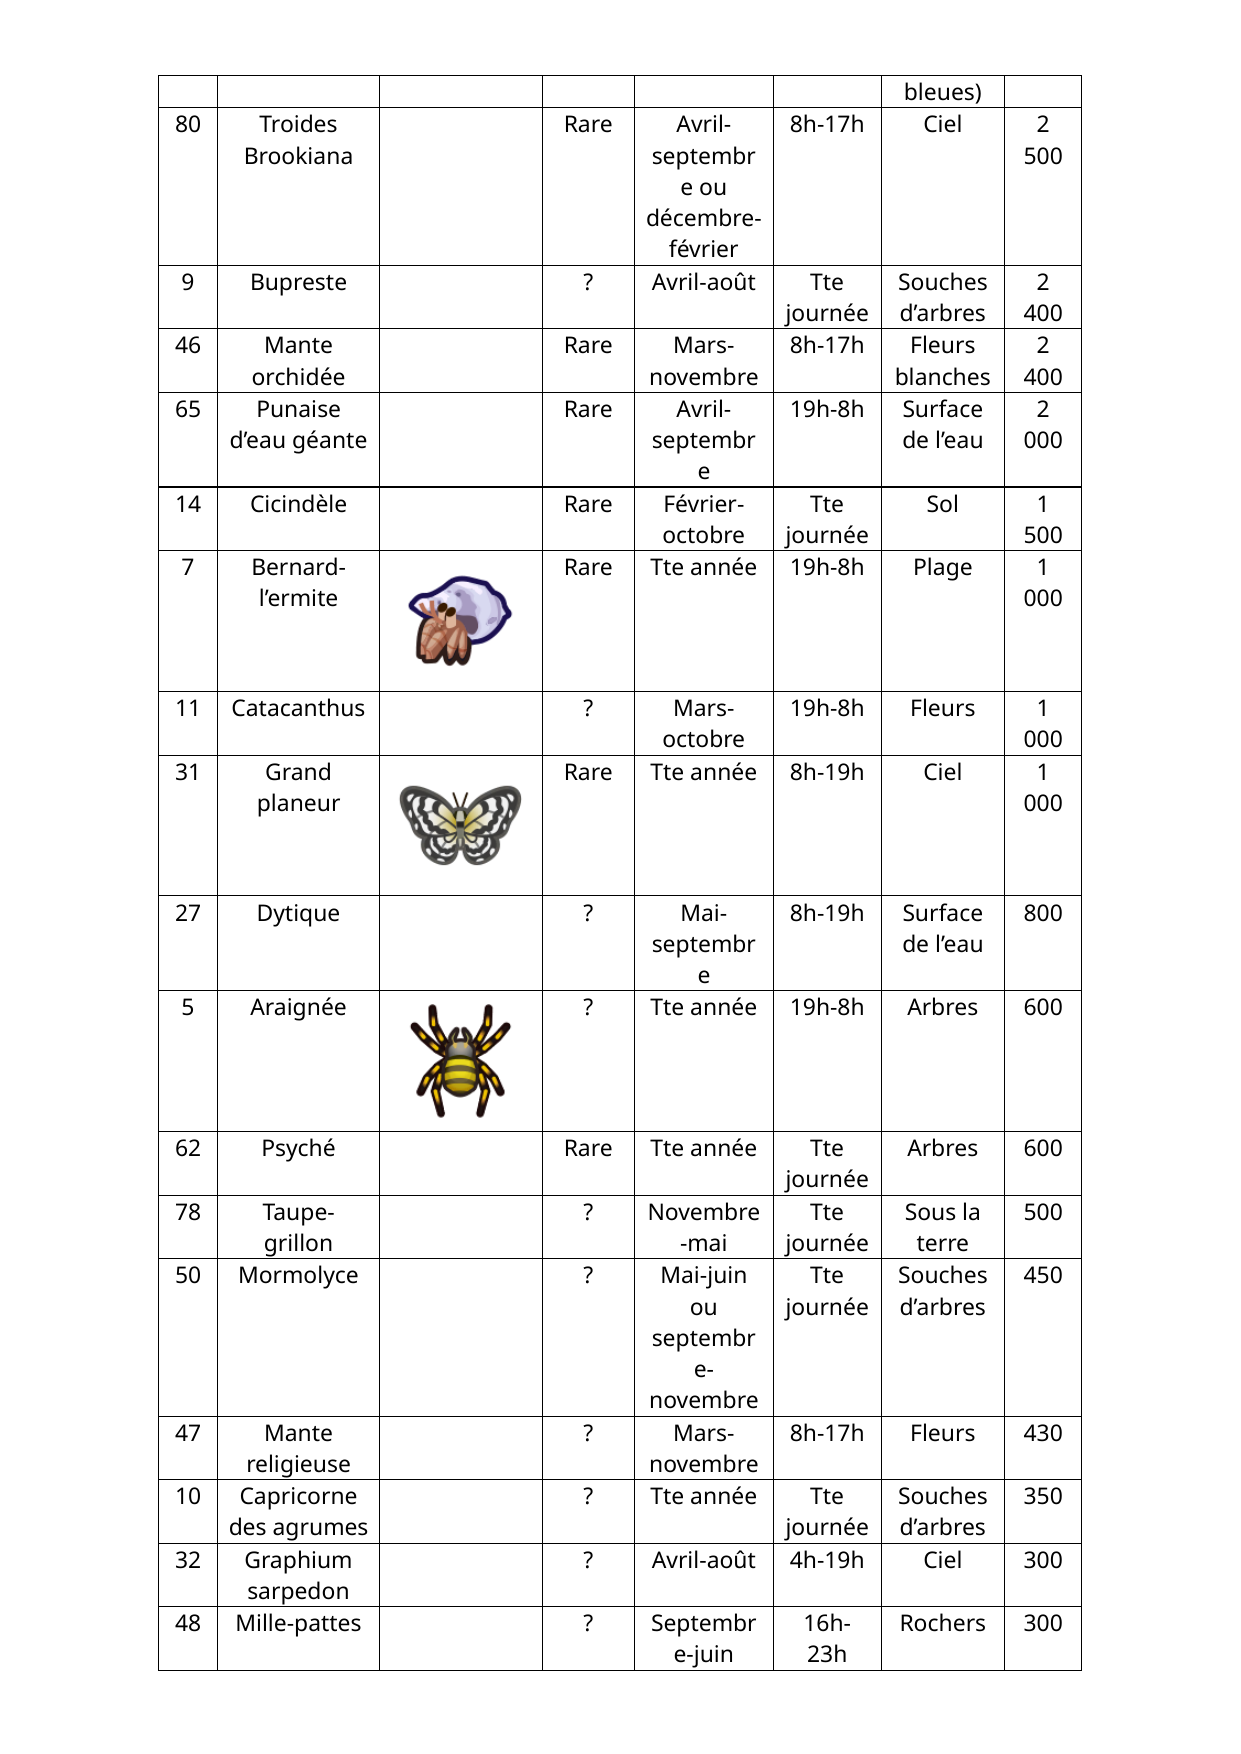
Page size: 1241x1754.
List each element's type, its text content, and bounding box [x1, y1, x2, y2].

table_cell Troides Brookiana [218, 108, 379, 264]
table_cell Rare [543, 329, 634, 392]
table_cell 32 [159, 1544, 217, 1606]
table_cell Fleurs [882, 692, 1004, 754]
table_cell Tte journée [774, 1132, 881, 1195]
table_cell Arbres [882, 991, 1004, 1131]
table_cell 500 [1005, 1196, 1081, 1258]
table_cell Rare [543, 488, 634, 550]
table_cell 1 000 [1005, 692, 1081, 754]
table_cell Tte année [635, 991, 773, 1131]
table_cell Tte journée [774, 266, 881, 328]
table_cell [380, 76, 542, 107]
table_cell ? [543, 266, 634, 328]
table_cell 5 [159, 991, 217, 1131]
table_cell Psyché [218, 1132, 379, 1195]
table_cell 2 400 [1005, 329, 1081, 392]
table_cell ? [543, 1544, 634, 1606]
table_cell 2 400 [1005, 266, 1081, 328]
table_cell Capricorne des agrumes [218, 1480, 379, 1543]
table_cell Fleurs blanches [882, 329, 1004, 392]
table_cell 46 [159, 329, 217, 392]
table_cell 8h-17h [774, 1417, 881, 1479]
table_cell Rochers [882, 1607, 1004, 1670]
table_cell Ciel [882, 108, 1004, 264]
table_cell 430 [1005, 1417, 1081, 1479]
table_cell [380, 488, 542, 550]
table_cell Surface de l’eau [882, 393, 1004, 486]
table_cell Septembre-juin [635, 1607, 773, 1670]
table_cell 80 [159, 108, 217, 264]
table_cell 62 [159, 1132, 217, 1195]
table_cell [380, 1259, 542, 1416]
table_cell 1 500 [1005, 488, 1081, 550]
table_cell Rare [543, 108, 634, 264]
table_cell [380, 896, 542, 990]
table_cell Mai-juin ou septembre-novembre [635, 1259, 773, 1416]
table_cell 10 [159, 1480, 217, 1543]
table_cell ? [543, 1259, 634, 1416]
table_cell 4h-19h [774, 1544, 881, 1606]
table_cell [1005, 76, 1081, 107]
table_cell Rare [543, 756, 634, 895]
table_cell Mante orchidée [218, 329, 379, 392]
table_cell Dytique [218, 896, 379, 990]
table_cell Tte journée [774, 1259, 881, 1416]
table_cell [380, 1607, 542, 1670]
table_cell Avril-septembre [635, 393, 773, 486]
table_cell 48 [159, 1607, 217, 1670]
table_cell ? [543, 692, 634, 754]
table_cell Mante religieuse [218, 1417, 379, 1479]
table_cell [380, 1544, 542, 1606]
table_cell Araignée [218, 991, 379, 1131]
table_cell 11 [159, 692, 217, 754]
table_cell bleues) [882, 76, 1004, 107]
table_cell Avril-septembre ou décembre-février [635, 108, 773, 264]
table_cell 7 [159, 551, 217, 691]
table_cell Novembre-mai [635, 1196, 773, 1258]
table_cell Surface de l’eau [882, 896, 1004, 990]
table_cell [543, 76, 634, 107]
table_cell [380, 393, 542, 486]
table_cell 27 [159, 896, 217, 990]
table_cell 16h-23h [774, 1607, 881, 1670]
table_cell ? [543, 896, 634, 990]
table_cell 19h-8h [774, 991, 881, 1131]
table_cell 19h-8h [774, 393, 881, 486]
table_cell 8h-19h [774, 756, 881, 895]
table_cell 2 000 [1005, 393, 1081, 486]
table_cell ? [543, 1607, 634, 1670]
table_cell 31 [159, 756, 217, 895]
table_cell Mormolyce [218, 1259, 379, 1416]
table_cell [380, 1132, 542, 1195]
table_cell Mars-novembre [635, 1417, 773, 1479]
table_cell Ciel [882, 1544, 1004, 1606]
table_cell 8h-17h [774, 108, 881, 264]
table_cell ? [543, 1196, 634, 1258]
table_cell 19h-8h [774, 692, 881, 754]
table_cell Bernard-l’ermite [218, 551, 379, 691]
table_cell ? [543, 1480, 634, 1543]
table_cell 300 [1005, 1544, 1081, 1606]
table_cell Souches d’arbres [882, 266, 1004, 328]
table_cell Graphium sarpedon [218, 1544, 379, 1606]
table_cell [380, 1480, 542, 1543]
table_cell 8h-19h [774, 896, 881, 990]
table_cell 19h-8h [774, 551, 881, 691]
table_cell 2 500 [1005, 108, 1081, 264]
table_cell Catacanthus [218, 692, 379, 754]
table_cell Février-octobre [635, 488, 773, 550]
table_cell [380, 551, 542, 691]
table_cell Mille-pattes [218, 1607, 379, 1670]
table_cell 78 [159, 1196, 217, 1258]
table_cell 14 [159, 488, 217, 550]
table_cell 9 [159, 266, 217, 328]
table_cell 600 [1005, 1132, 1081, 1195]
table_cell Cicindèle [218, 488, 379, 550]
table_cell [380, 329, 542, 392]
table_cell Tte journée [774, 1480, 881, 1543]
table_cell Tte année [635, 756, 773, 895]
table_cell [380, 756, 542, 895]
table_cell Fleurs [882, 1417, 1004, 1479]
table_cell Punaise d’eau géante [218, 393, 379, 486]
table_cell ? [543, 991, 634, 1131]
table_cell Tte année [635, 551, 773, 691]
table_cell Sol [882, 488, 1004, 550]
table_cell Ciel [882, 756, 1004, 895]
table_cell 1 000 [1005, 551, 1081, 691]
table_cell Tte année [635, 1480, 773, 1543]
table_cell 50 [159, 1259, 217, 1416]
table_cell 600 [1005, 991, 1081, 1131]
table_cell Plage [882, 551, 1004, 691]
table_cell Souches d’arbres [882, 1480, 1004, 1543]
table_cell ? [543, 1417, 634, 1479]
table_cell 800 [1005, 896, 1081, 990]
table_cell Tte journée [774, 1196, 881, 1258]
table_cell [380, 1196, 542, 1258]
table_cell [774, 76, 881, 107]
table_cell Rare [543, 1132, 634, 1195]
table_cell 350 [1005, 1480, 1081, 1543]
table_cell 1 000 [1005, 756, 1081, 895]
table_cell Sous la terre [882, 1196, 1004, 1258]
table_cell Tte journée [774, 488, 881, 550]
table_cell Mars-octobre [635, 692, 773, 754]
table_cell [380, 1417, 542, 1479]
table_cell [380, 108, 542, 264]
table_cell Souches d’arbres [882, 1259, 1004, 1416]
table_cell Rare [543, 551, 634, 691]
table_cell Avril-août [635, 1544, 773, 1606]
table_cell Mai-septembre [635, 896, 773, 990]
table_cell Arbres [882, 1132, 1004, 1195]
table_cell Avril-août [635, 266, 773, 328]
table_cell 300 [1005, 1607, 1081, 1670]
table_cell Taupe-grillon [218, 1196, 379, 1258]
table_cell [380, 991, 542, 1131]
table_cell 47 [159, 1417, 217, 1479]
table_cell 8h-17h [774, 329, 881, 392]
table_cell [380, 692, 542, 754]
table_cell [635, 76, 773, 107]
table_cell Mars-novembre [635, 329, 773, 392]
table_cell Tte année [635, 1132, 773, 1195]
table_cell Grand planeur [218, 756, 379, 895]
table_cell Bupreste [218, 266, 379, 328]
table_cell [218, 76, 379, 107]
table_cell Rare [543, 393, 634, 486]
table_cell [159, 76, 217, 107]
table_cell [380, 266, 542, 328]
table_cell 450 [1005, 1259, 1081, 1416]
table_cell 65 [159, 393, 217, 486]
